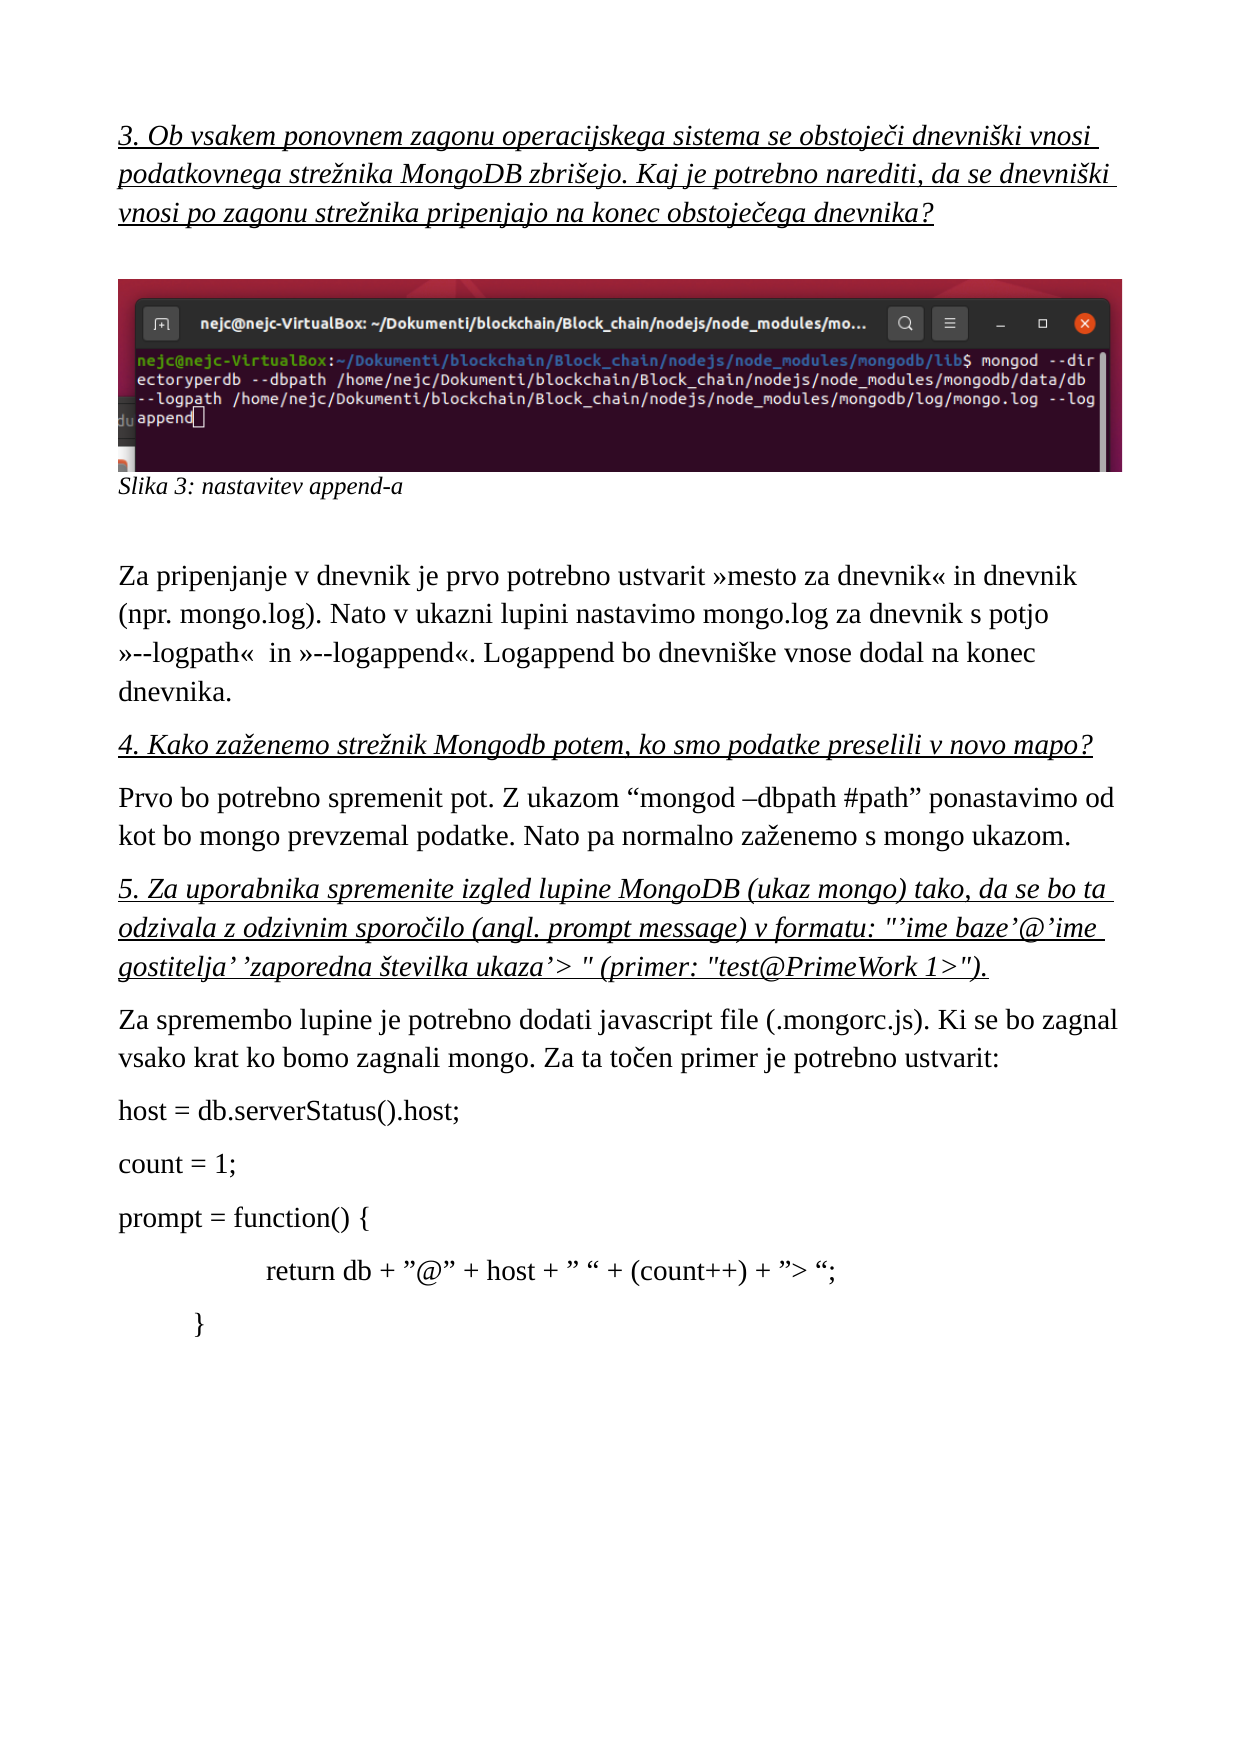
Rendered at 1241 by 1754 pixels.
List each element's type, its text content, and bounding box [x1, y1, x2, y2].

text prompt = function() { [118, 1200, 1122, 1233]
text Prvo bo potrebno spremenit pot. Z ukazom “mongod –dbpath #path” ponastavimo od kot bo mongo prevzemal podatke. Nato pa normalno zaženemo s mongo ukazom. [118, 780, 1122, 852]
text } [118, 1306, 1122, 1339]
text Slika 3: nastavitev append-a [118, 472, 1122, 500]
text 4. Kako zaženemo strežnik Mongodb potem, ko smo podatke preselili v novo mapo? [118, 727, 1122, 760]
picture [118, 279, 1123, 472]
text Za pripenjanje v dnevnik je prvo potrebno ustvarit »mesto za dnevnik« in dnevnik (npr. mongo.log). Nato v ukazni lupini nastavimo mongo.log za dnevnik s potjo »--logpath« in »--logappend«. Logappend bo dnevniške vnose dodal na konec dnevnika. [118, 558, 1122, 707]
text count = 1; [118, 1147, 1122, 1180]
text Za spremembo lupine je potrebno dodati javascript file (.mongorc.js). Ki se bo zagnal vsako krat ko bomo zagnali mongo. Za ta točen primer je potrebno ustvarit: [118, 1002, 1122, 1074]
text return db + ”@” + host + ” “ + (count++) + ”> “; [118, 1253, 1122, 1286]
text host = db.serverStatus().host; [118, 1093, 1122, 1127]
text 5. Za uporabnika spremenite izgled lupine MongoDB (ukaz mongo) tako, da se bo ta odzivala z odzivnim sporočilo (angl. prompt message) v formatu: "’ime baze’@’ime gostitelja’ ’zaporedna številka ukaza’> " (primer: "test@PrimeWork 1>"). [118, 872, 1122, 982]
text 3. Ob vsakem ponovnem zagonu operacijskega sistema se obstoječi dnevniški vnosi podatkovnega strežnika MongoDB zbrišejo. Kaj je potrebno narediti, da se dnevniški vnosi po zagonu strežnika pripenjajo na konec obstoječega dnevnika? [118, 118, 1122, 229]
